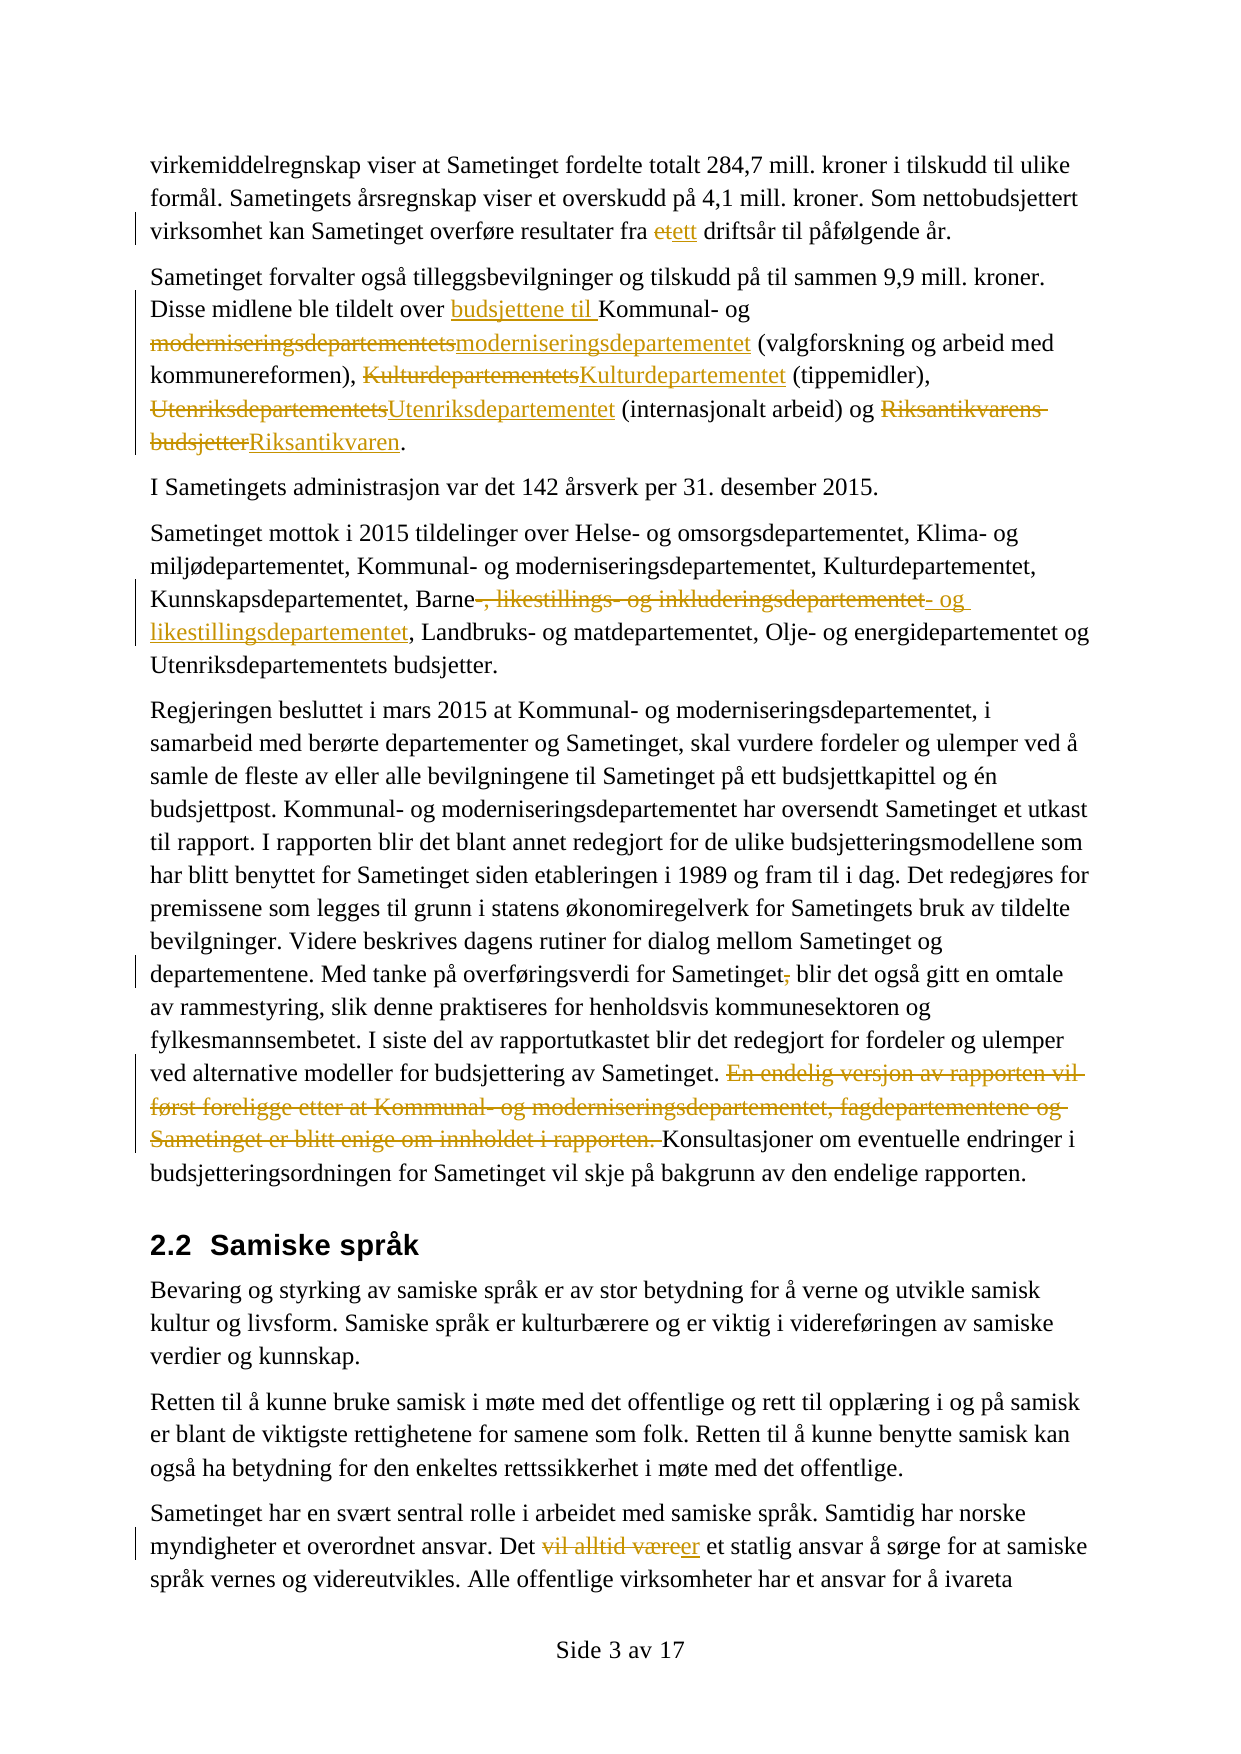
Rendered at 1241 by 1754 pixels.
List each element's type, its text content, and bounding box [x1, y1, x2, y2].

text virkemiddelregnskap viser at Sametinget fordelte totalt 284,7 mill. kroner i tilskudd til ulike formål. Sametingets årsregnskap viser et overskudd på 4,1 mill. kroner. Som nettobudsjettert virksomhet kan Sametinget overføre resultater fra ett driftsår til påfølgende år. [150, 150, 1090, 245]
text Sametinget har en svært sentral rolle i arbeidet med samiske språk. Samtidig har norske myndigheter et overordnet ansvar. Det er et statlig ansvar å sørge for at samiske språk vernes og videreutvikles. Alle offentlige virksomheter har et ansvar for å ivareta samiske språkbrukeres rettigheter innenfor sitt arbeidsområde. Kulturdepartementet er språkpolitisk ansvarlig fagdepartement, og har et overordnet og sektorovergripende ansvar for å utforme, tolke og fremme språkpolitiske mål i Norge. Kommunal- og moderniseringsdepartementet har hovedansvar for forvaltningen av språkreglene i sameloven og samordningen av arbeidet med Den europeiske pakten om regions- eller minoritetsspråk (minoritetsspråkpakten). [150, 1498, 1090, 1593]
text I Sametingets administrasjon var det 142 årsverk per 31. desember 2015. [150, 472, 1090, 501]
text Regjeringen besluttet i mars 2015 at Kommunal- og moderniseringsdepartementet, i samarbeid med berørte departementer og Sametinget, skal vurdere fordeler og ulemper ved å samle de fleste av eller alle bevilgningene til Sametinget på ett budsjettkapittel og én budsjettpost. Kommunal- og moderniseringsdepartementet har oversendt Sametinget et utkast til rapport. I rapporten blir det blant annet redegjort for de ulike budsjetteringsmodellene som har blitt benyttet for Sametinget siden etableringen i 1989 og fram til i dag. Det redegjøres for premissene som legges til grunn i statens økonomiregelverk for Sametingets bruk av tildelte bevilgninger. Videre beskrives dagens rutiner for dialog mellom Sametinget og departementene. Med tanke på overføringsverdi for Sametinget blir det også gitt en omtale av rammestyring, slik denne praktiseres for henholdsvis kommunesektoren og fylkesmannsembetet. I siste del av rapportutkastet blir det redegjort for fordeler og ulemper ved alternative modeller for budsjettering av Sametinget. Konsultasjoner om eventuelle endringer i budsjetteringsordningen for Sametinget vil skje på bakgrunn av den endelige rapporten. [150, 695, 1090, 1186]
text Sametinget forvalter også tilleggsbevilgninger og tilskudd på til sammen 9,9 mill. kroner. Disse midlene ble tildelt over budsjettene til Kommunal- og moderniseringsdepartementet (valgforskning og arbeid med kommunereformen), Kulturdepartementet (tippemidler), Utenriksdepartementet (internasjonalt arbeid) og Riksantikvaren. [150, 262, 1090, 455]
text Sametinget mottok i 2015 tildelinger over Helse- og omsorgsdepartementet, Klima- og miljødepartementet, Kommunal- og moderniseringsdepartementet, Kulturdepartementet, Kunnskapsdepartementet, Barne- og likestillingsdepartementet, Landbruks- og matdepartementet, Olje- og energidepartementet og Utenriksdepartementets budsjetter. [150, 518, 1090, 678]
subtitle Samiske språk [150, 1228, 1090, 1262]
text Bevaring og styrking av samiske språk er av stor betydning for å verne og utvikle samisk kultur og livsform. Samiske språk er kulturbærere og er viktig i videreføringen av samiske verdier og kunnskap. [150, 1275, 1090, 1370]
text Retten til å kunne bruke samisk i møte med det offentlige og rett til opplæring i og på samisk er blant de viktigste rettighetene for samene som folk. Retten til å kunne benytte samisk kan også ha betydning for den enkeltes rettssikkerhet i møte med det offentlige. [150, 1387, 1090, 1481]
